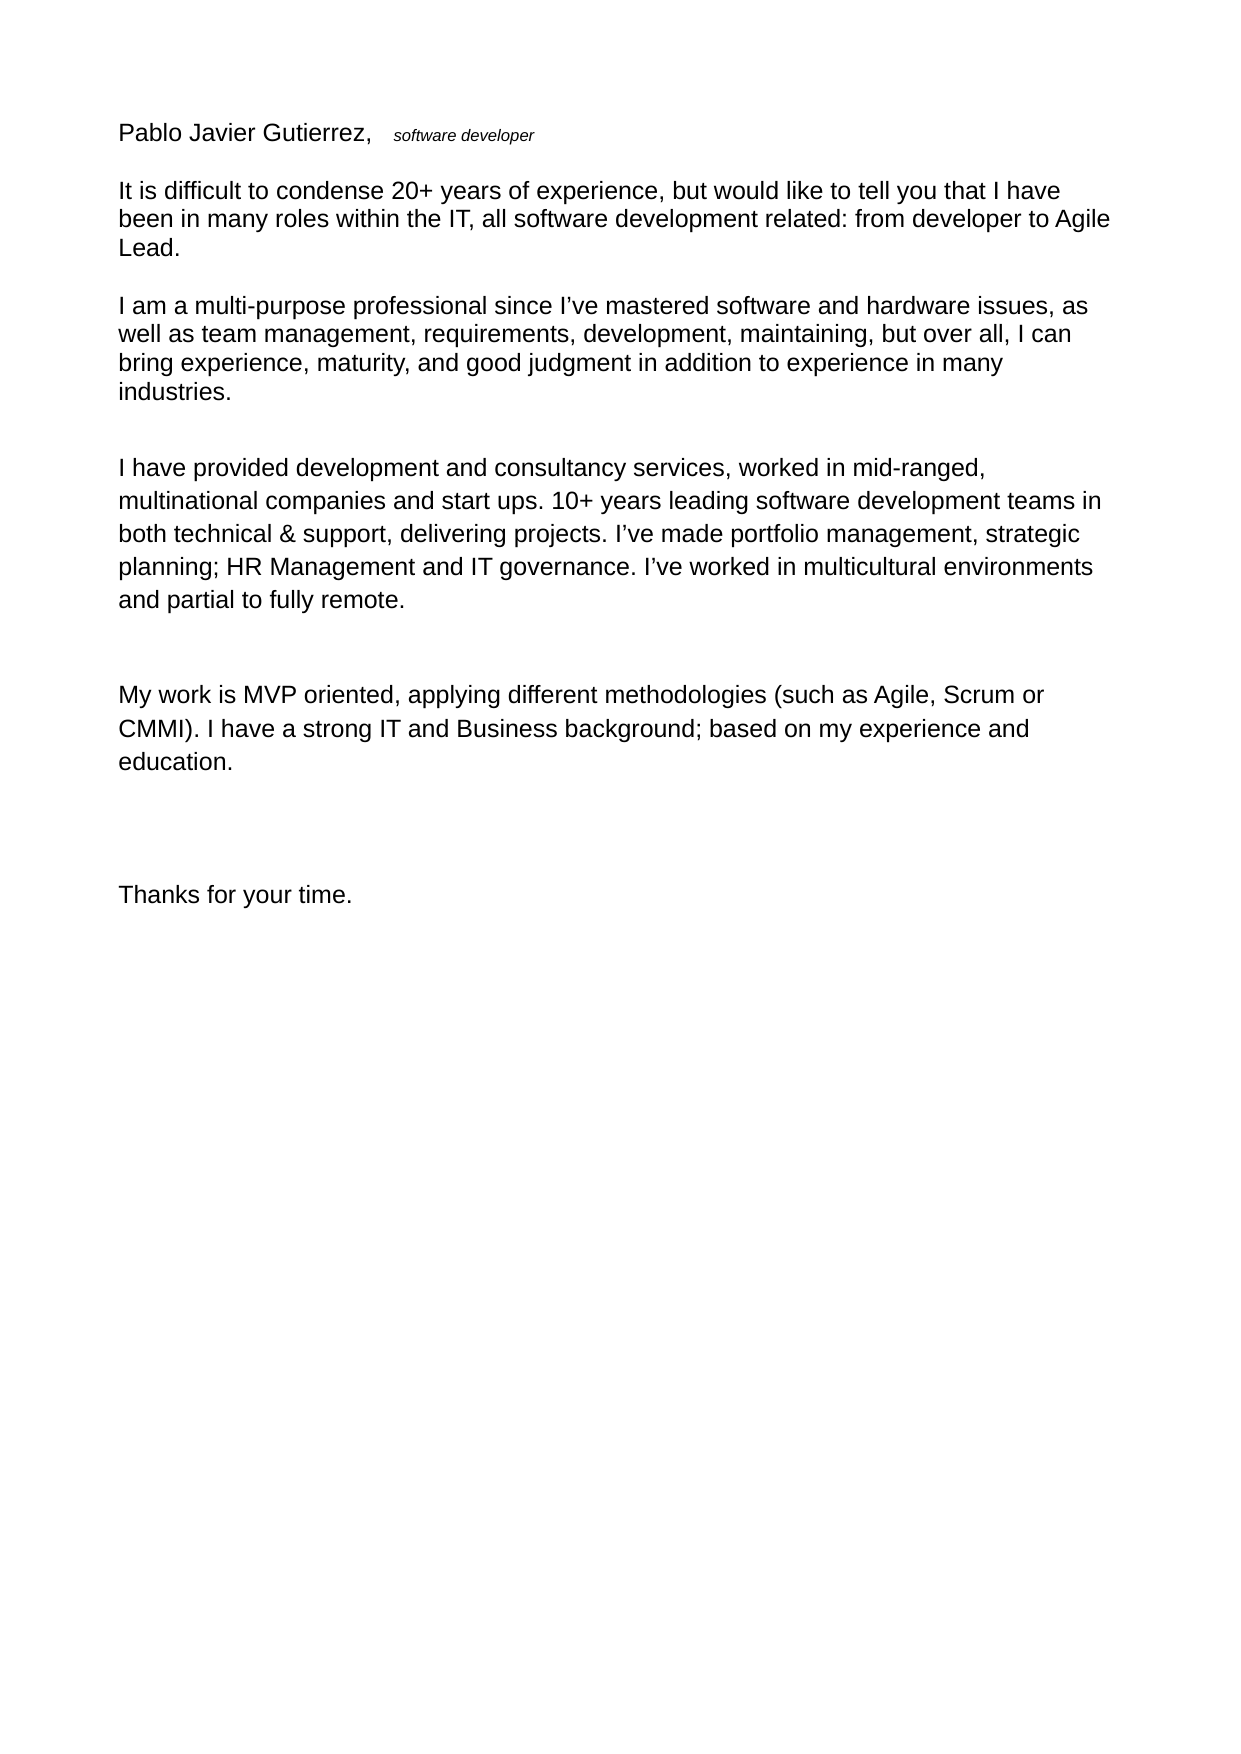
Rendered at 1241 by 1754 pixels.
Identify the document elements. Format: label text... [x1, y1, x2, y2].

text I have provided development and consultancy services, worked in mid-ranged, multinational companies and start ups. 10+ years leading software development teams in both technical & support, delivering projects. I’ve made portfolio management, strategic planning; HR Management and IT governance. I’ve worked in multicultural environments and partial to fully remote. [118, 453, 1122, 614]
text I am a multi-purpose professional since I’ve mastered software and hardware issues, as well as team management, requirements, development, maintaining, but over all, I can bring experience, maturity, and good judgment in addition to experience in many industries. [118, 291, 1122, 406]
text My work is MVP oriented, applying different methodologies (such as Agile, Scrum or CMMI). I have a strong IT and Business background; based on my experience and education. [118, 681, 1122, 775]
text Thanks for your time. [118, 880, 1122, 909]
text Pablo Javier Gutierrez, software developer [118, 118, 1122, 147]
text It is difficult to condense 20+ years of experience, but would like to tell you that I have been in many roles within the IT, all software development related: from developer to Agile Lead. [118, 176, 1122, 262]
